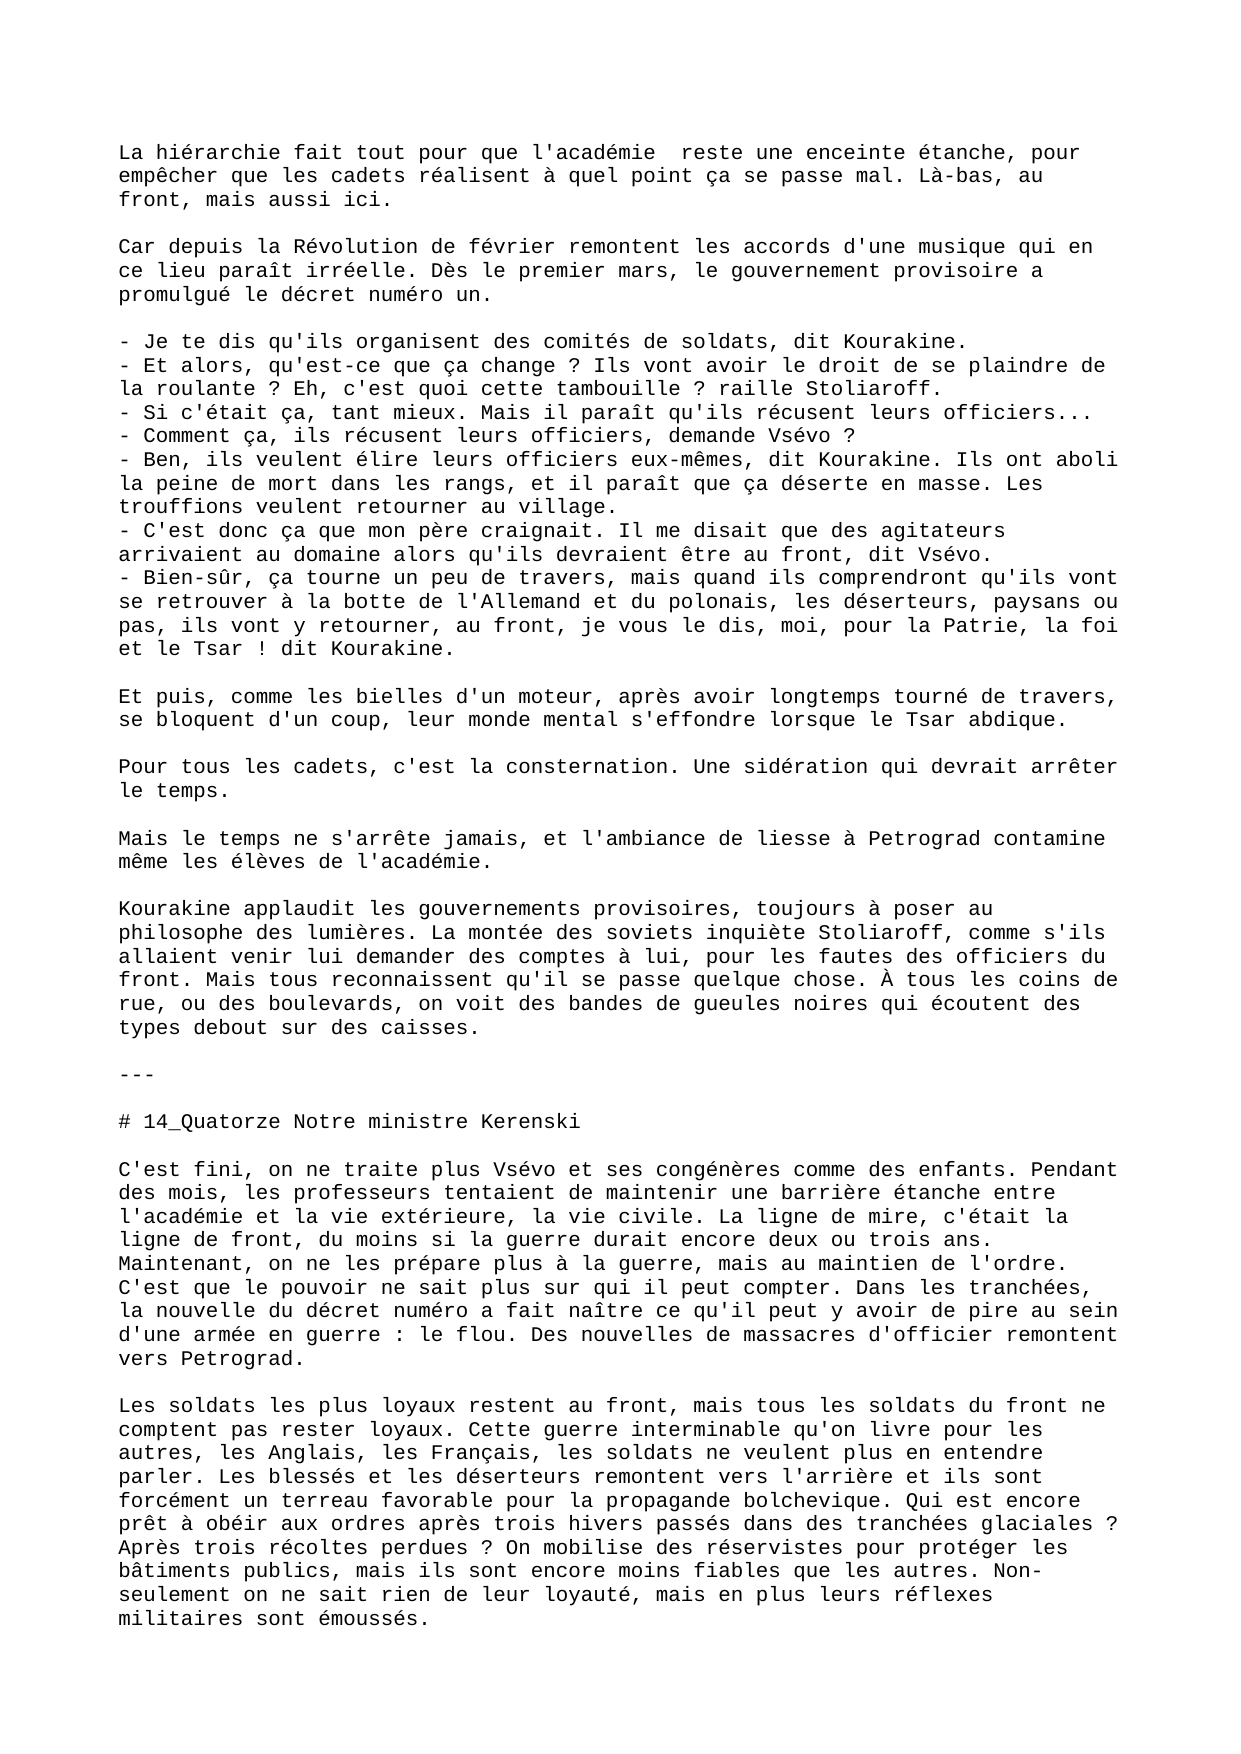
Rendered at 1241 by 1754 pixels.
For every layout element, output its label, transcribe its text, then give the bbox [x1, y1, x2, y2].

text - Bien-sûr, ça tourne un peu de travers, mais quand ils comprendront qu'ils vont se retrouver à la botte de l'Allemand et du polonais, les déserteurs, paysans ou pas, ils vont y retourner, au front, je vous le dis, moi, pour la Patrie, la foi et le Tsar ! dit Kourakine. [118, 567, 1122, 662]
text Pour tous les cadets, c'est la consternation. Une sidération qui devrait arrêter le temps. [118, 757, 1122, 804]
text - Si c'était ça, tant mieux. Mais il paraît qu'ils récusent leurs officiers... [118, 402, 1122, 426]
text - Ben, ils veulent élire leurs officiers eux-mêmes, dit Kourakine. Ils ont aboli la peine de mort dans les rangs, et il paraît que ça déserte en masse. Les trouffions veulent retourner au village. [118, 449, 1122, 520]
text - Comment ça, ils récusent leurs officiers, demande Vsévo ? [118, 426, 1122, 449]
text # 14_Quatorze Notre ministre Kerenski [118, 1111, 1122, 1135]
text Maintenant, on ne les prépare plus à la guerre, mais au maintien de l'ordre. C'est que le pouvoir ne sait plus sur qui il peut compter. Dans les tranchées, la nouvelle du décret numéro a fait naître ce qu'il peut y avoir de pire au sein d'une armée en guerre : le flou. Des nouvelles de massacres d'officier remontent vers Petrograd. [118, 1253, 1122, 1371]
text La hiérarchie fait tout pour que l'académie reste une enceinte étanche, pour empêcher que les cadets réalisent à quel point ça se passe mal. Là-bas, au front, mais aussi ici. [118, 142, 1122, 213]
text Les soldats les plus loyaux restent au front, mais tous les soldats du front ne comptent pas rester loyaux. Cette guerre interminable qu'on livre pour les autres, les Anglais, les Français, les soldats ne veulent plus en entendre parler. Les blessés et les déserteurs remontent vers l'arrière et ils sont forcément un terreau favorable pour la propagande bolchevique. Qui est encore prêt à obéir aux ordres après trois hivers passés dans des tranchées glaciales ? Après trois récoltes perdues ? On mobilise des réservistes pour protéger les bâtiments publics, mais ils sont encore moins fiables que les autres. Non-seulement on ne sait rien de leur loyauté, mais en plus leurs réflexes militaires sont émoussés. [118, 1395, 1122, 1631]
text Kourakine applaudit les gouvernements provisoires, toujours à poser au philosophe des lumières. La montée des soviets inquiète Stoliaroff, comme s'ils allaient venir lui demander des comptes à lui, pour les fautes des officiers du front. Mais tous reconnaissent qu'il se passe quelque chose. À tous les coins de rue, ou des boulevards, on voit des bandes de gueules noires qui écoutent des types debout sur des caisses. [118, 898, 1122, 1040]
text - Je te dis qu'ils organisent des comités de soldats, dit Kourakine. [118, 331, 1122, 354]
text Et puis, comme les bielles d'un moteur, après avoir longtemps tourné de travers, se bloquent d'un coup, leur monde mental s'effondre lorsque le Tsar abdique. [118, 686, 1122, 733]
text Mais le temps ne s'arrête jamais, et l'ambiance de liesse à Petrograd contamine même les élèves de l'académie. [118, 827, 1122, 875]
text Car depuis la Révolution de février remontent les accords d'une musique qui en ce lieu paraît irréelle. Dès le premier mars, le gouvernement provisoire a promulgué le décret numéro un. [118, 236, 1122, 307]
text --- [118, 1064, 1122, 1088]
text - C'est donc ça que mon père craignait. Il me disait que des agitateurs arrivaient au domaine alors qu'ils devraient être au front, dit Vsévo. [118, 520, 1122, 567]
text C'est fini, on ne traite plus Vsévo et ses congénères comme des enfants. Pendant des mois, les professeurs tentaient de maintenir une barrière étanche entre l'académie et la vie extérieure, la vie civile. La ligne de mire, c'était la ligne de front, du moins si la guerre durait encore deux ou trois ans. [118, 1158, 1122, 1253]
text - Et alors, qu'est-ce que ça change ? Ils vont avoir le droit de se plaindre de la roulante ? Eh, c'est quoi cette tambouille ? raille Stoliaroff. [118, 354, 1122, 402]
